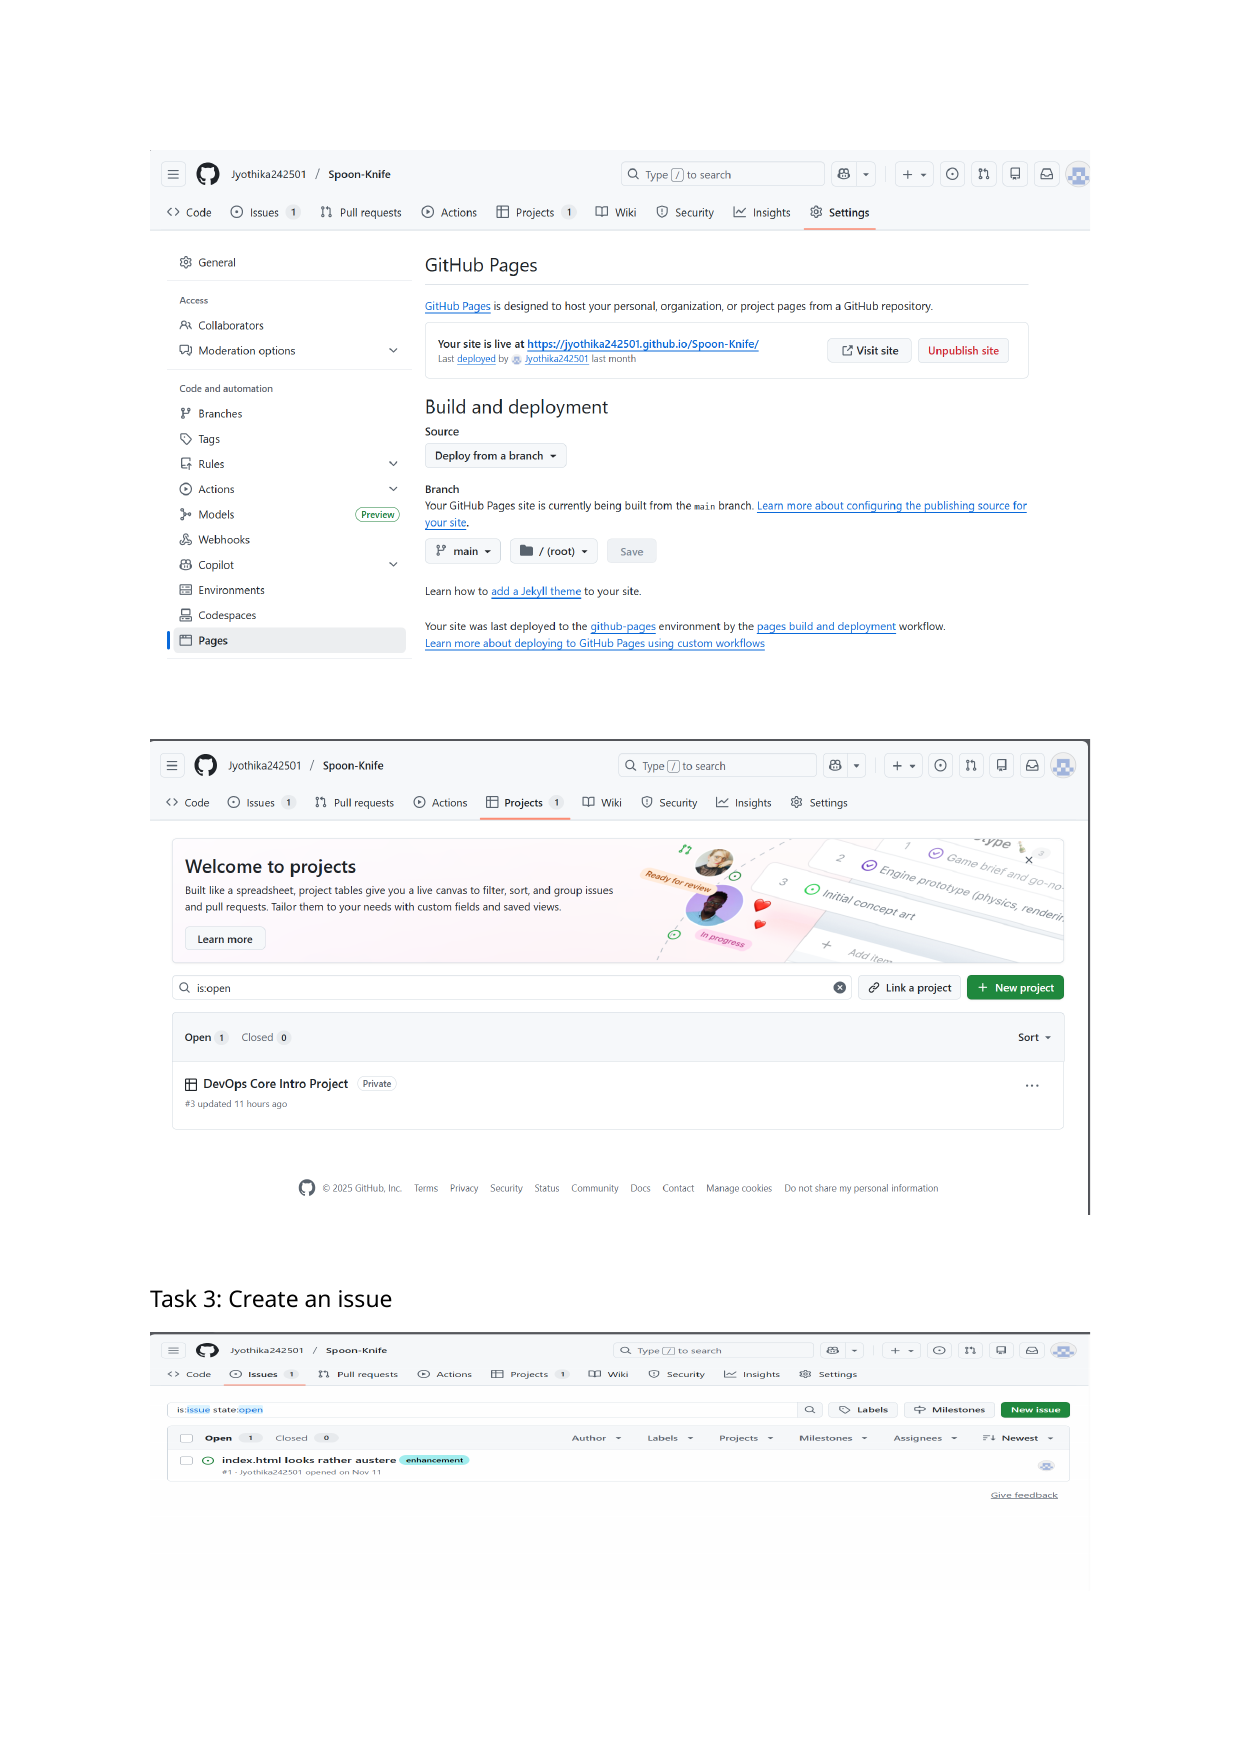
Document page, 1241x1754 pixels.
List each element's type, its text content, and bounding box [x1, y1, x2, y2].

text Task 3: Create an issue [150, 1283, 1090, 1314]
